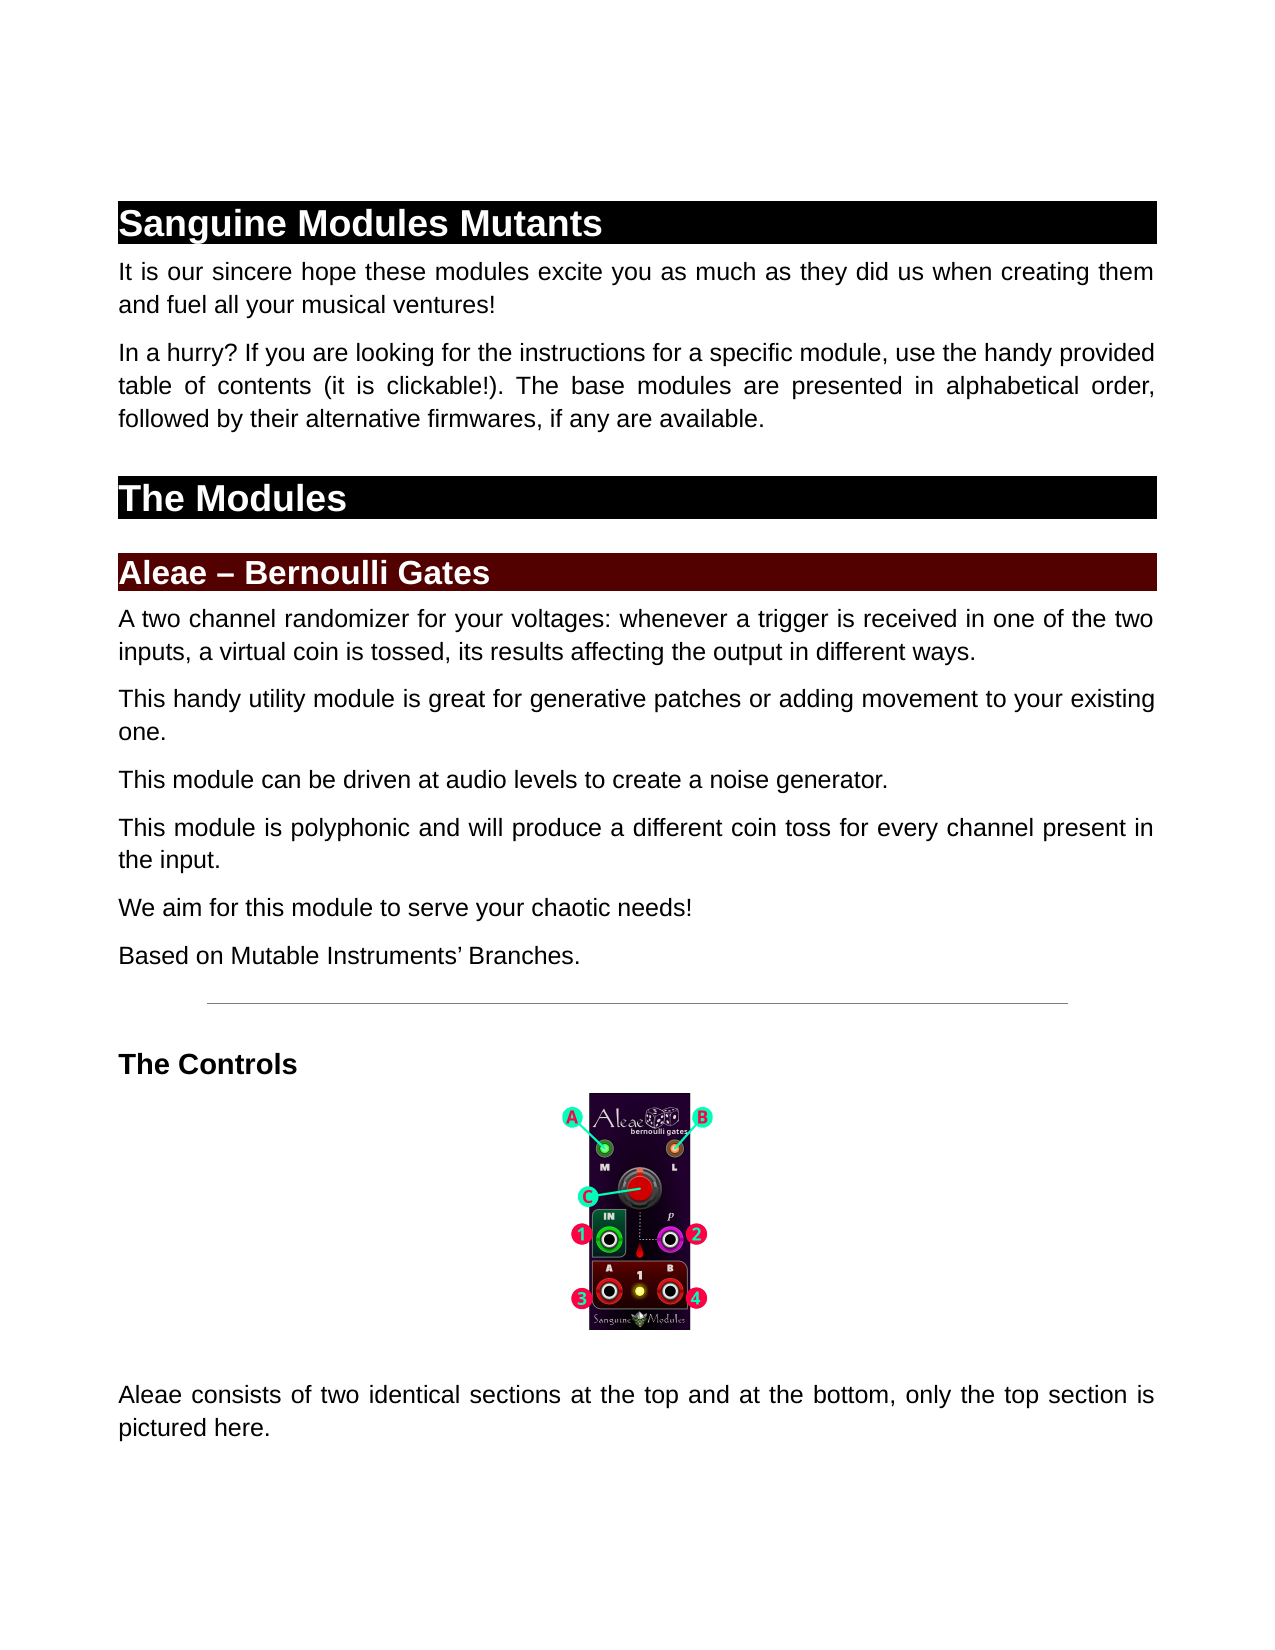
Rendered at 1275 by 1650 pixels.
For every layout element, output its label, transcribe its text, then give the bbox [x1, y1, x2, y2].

text It is our sincere hope these modules excite you as much as they did us when creating them and fuel all your musical ventures! [118, 257, 1157, 319]
text This module can be driven at audio levels to create a noise generator. [118, 765, 1157, 794]
subtitle The Modules [118, 476, 1157, 519]
picture [562, 1093, 713, 1330]
text Aleae consists of two identical sections at the top and at the bottom, only the top section is pictured here. [118, 1093, 1157, 1442]
subtitle Aleae – Bernoulli Gates [118, 553, 1157, 591]
text We aim for this module to serve your chaotic needs! [118, 893, 1157, 922]
text This handy utility module is great for generative patches or adding movement to your existing one. [118, 684, 1157, 746]
text This module is polyphonic and will produce a different coin toss for every channel present in the input. [118, 812, 1157, 874]
text In a hurry? If you are looking for the instructions for a specific module, use the handy provided table of contents (it is clickable!). The base modules are presented in alphabetical order, followed by their alternative firmwares, if any are available. [118, 338, 1157, 432]
text Based on Mutable Instruments’ Branches. [118, 941, 1157, 969]
text A two channel randomizer for your voltages: whenever a trigger is received in one of the two inputs, a virtual coin is tossed, its results affecting the output in different ways. [118, 604, 1157, 665]
subtitle Sanguine Modules Mutants [118, 201, 1157, 244]
subtitle The Controls [118, 1047, 1157, 1081]
